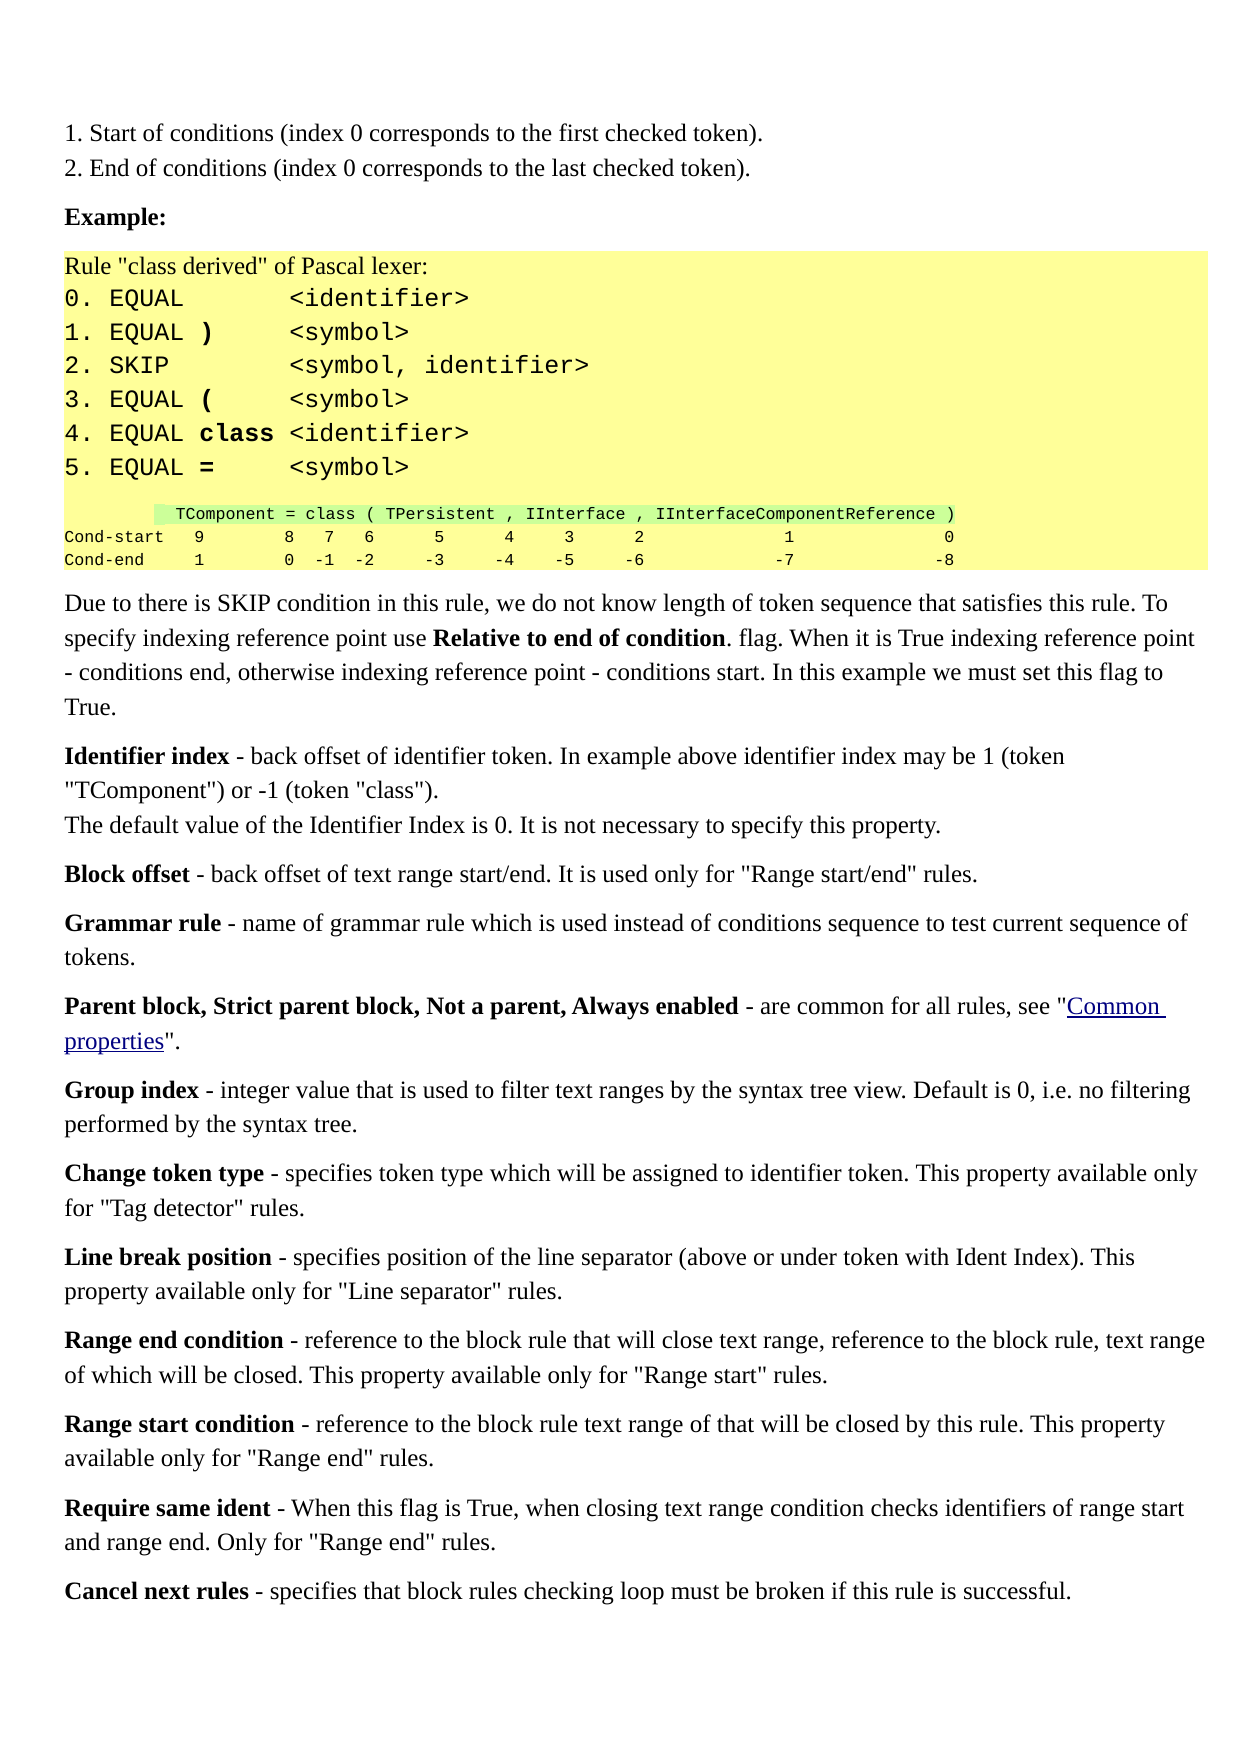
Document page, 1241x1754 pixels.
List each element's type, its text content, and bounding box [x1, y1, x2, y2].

text Range start condition - reference to the block rule text range of that will be closed by this rule. This property available only for "Range end" rules. [64, 1409, 1208, 1472]
text Change token type - specifies token type which will be assigned to identifier token. This property available only for "Tag detector" rules. [64, 1158, 1208, 1222]
text Identifier index - back offset of identifier token. In example above identifier index may be 1 (token "TComponent") or -1 (token "class"). The default value of the Identifier Index is 0. It is not necessary to specify this property. [64, 741, 1208, 838]
text TComponent = class ( TPersistent , IInterface , IInterfaceComponentReference ) Cond-start 9 8 7 6 5 4 3 2 1 0 Cond-end 1 0 -1 -2 -3 -4 -5 -6 -7 -8 [64, 503, 1208, 570]
text Block offset - back offset of text range start/end. It is used only for "Range start/end" rules. [64, 859, 1208, 887]
text Require same ident - When this flag is True, when closing text range condition checks identifiers of range start and range end. Only for "Range end" rules. [64, 1493, 1208, 1556]
text Parent block, Strict parent block, Not a parent, Always enabled - are common for all rules, see "Common properties". [64, 991, 1208, 1054]
text Range end condition - reference to the block rule that will close text range, reference to the block rule, text range of which will be closed. This property available only for "Range start" rules. [64, 1326, 1208, 1389]
text Grammar rule - name of grammar rule which is used instead of conditions sequence to test current sequence of tokens. [64, 908, 1208, 971]
text Cancel next rules - specifies that block rules checking loop must be broken if this rule is successful. [64, 1576, 1208, 1605]
text Line break position - specifies position of the line separator (above or under token with Ident Index). This property available only for "Line separator" rules. [64, 1242, 1208, 1305]
text Group index - integer value that is used to filter text ranges by the syntax tree view. Default is 0, i.e. no filtering performed by the syntax tree. [64, 1075, 1208, 1138]
text Example: [64, 202, 1208, 230]
text Rule "class derived" of Pascal lexer: 0. EQUAL <identifier> 1. EQUAL ) <symbol> 2. SKIP <symbol, identifier> 3. EQUAL ( <symbol> 4. EQUAL class <identifier> 5. EQUAL = <symbol> [64, 251, 1208, 483]
text 1. Start of conditions (index 0 corresponds to the first checked token). 2. End of conditions (index 0 corresponds to the last checked token). [64, 118, 1208, 181]
text Due to there is SKIP condition in this rule, we do not know length of token sequence that satisfies this rule. To specify indexing reference point use Relative to end of condition. flag. When it is True indexing reference point - conditions end, otherwise indexing reference point - conditions start. In this example we must set this flag to True. [64, 588, 1208, 720]
